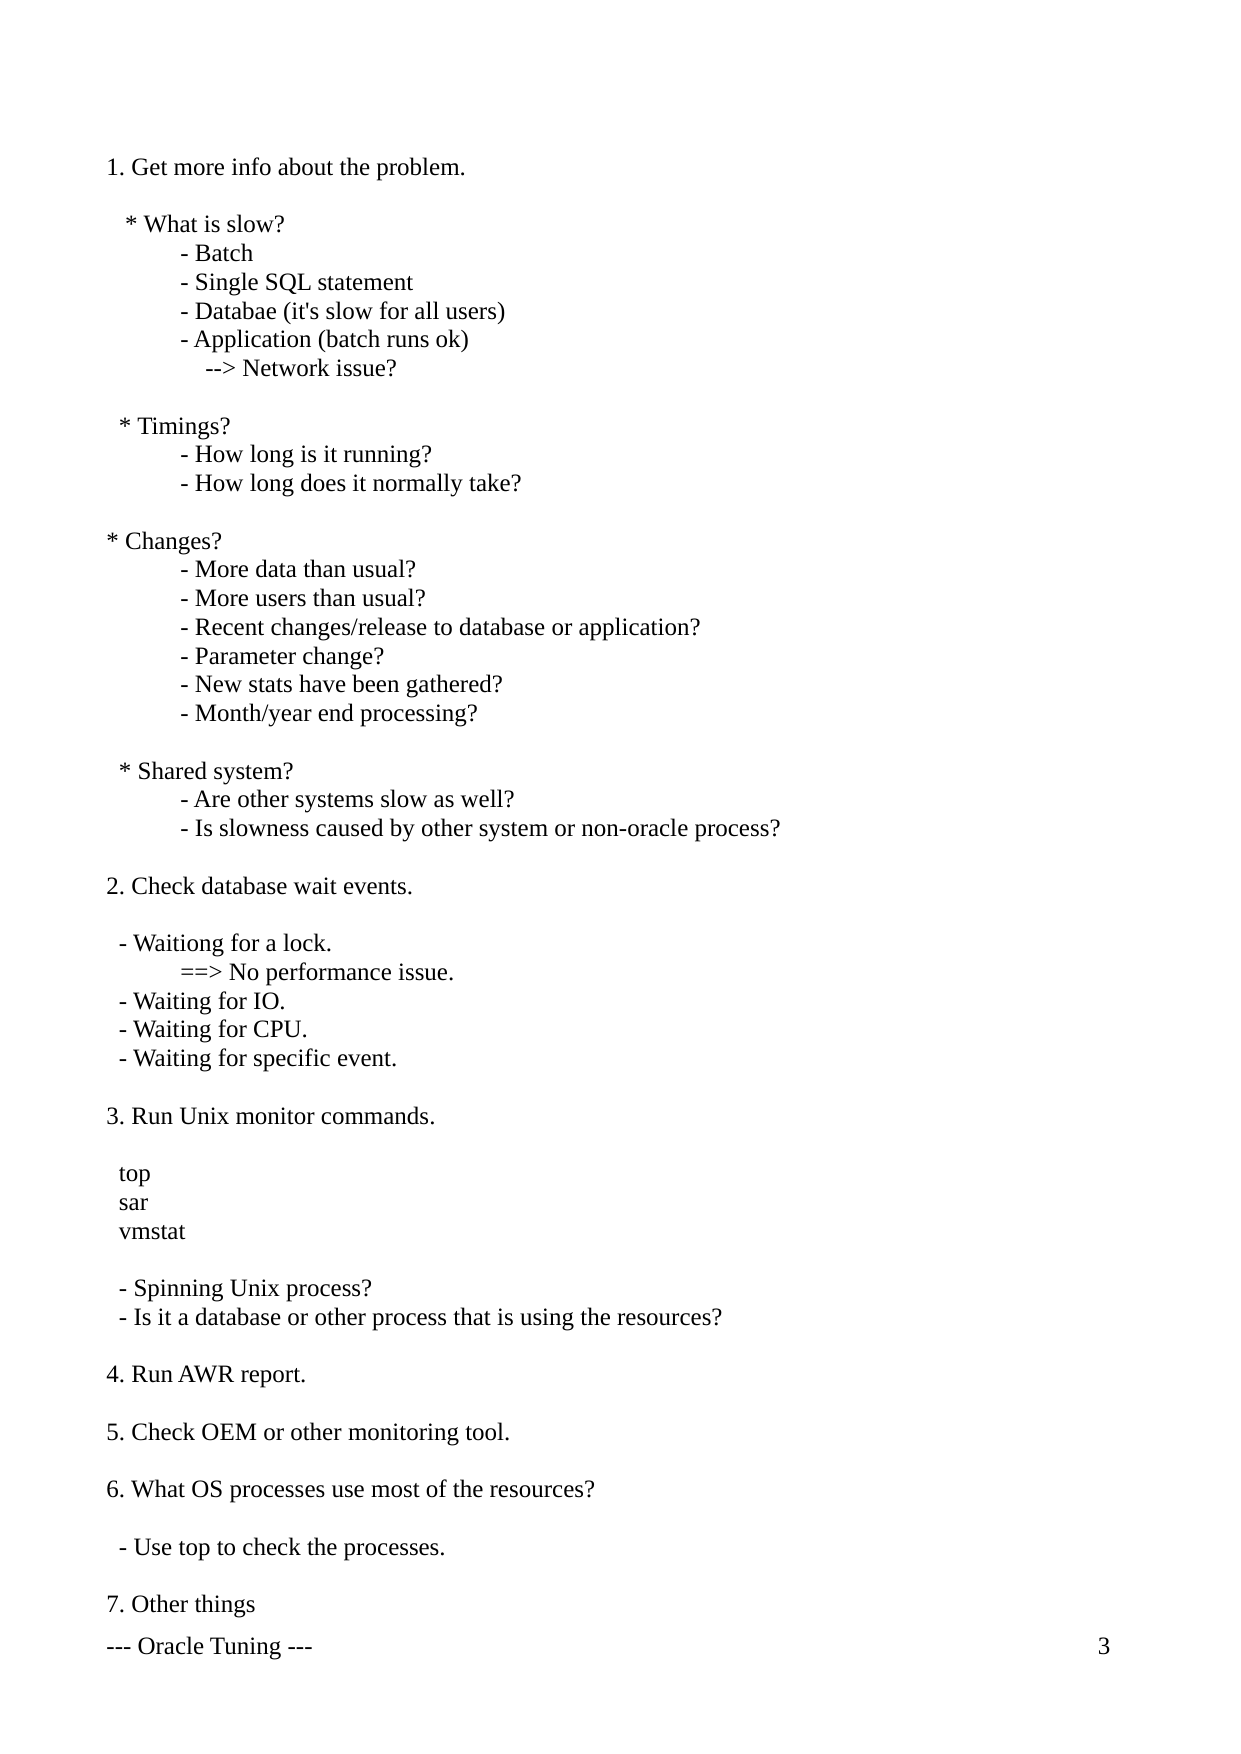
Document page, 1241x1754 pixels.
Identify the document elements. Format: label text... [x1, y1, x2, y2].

text - Spinning Unix process? [106, 1273, 1134, 1302]
text 4. Run AWR report. [106, 1359, 1134, 1388]
text ==> No performance issue. [106, 957, 1134, 986]
text 6. What OS processes use most of the resources? [106, 1474, 1134, 1503]
text * Timings? [106, 411, 1134, 439]
text - Are other systems slow as well? [106, 784, 1134, 813]
text - Is slowness caused by other system or non-oracle process? [106, 813, 1134, 842]
text 7. Other things [106, 1589, 1134, 1618]
text --> Network issue? [106, 353, 1134, 382]
text * What is slow? [106, 209, 1134, 238]
text - Parameter change? [106, 641, 1134, 669]
text sar [106, 1187, 1134, 1216]
text * Changes? [106, 526, 1134, 554]
text 2. Check database wait events. [106, 871, 1134, 899]
text vmstat [106, 1216, 1134, 1244]
text - Single SQL statement [106, 267, 1134, 296]
text - Waitiong for a lock. [106, 928, 1134, 957]
text - How long is it running? [106, 439, 1134, 468]
text - Databae (it's slow for all users) [106, 296, 1134, 324]
text - Batch [106, 238, 1134, 267]
text - Use top to check the processes. [106, 1532, 1134, 1561]
text - Waiting for IO. [106, 986, 1134, 1014]
text 5. Check OEM or other monitoring tool. [106, 1417, 1134, 1446]
text 3. Run Unix monitor commands. [106, 1101, 1134, 1129]
text - How long does it normally take? [106, 468, 1134, 497]
text - Waiting for specific event. [106, 1043, 1134, 1072]
text 1. Get more info about the problem. [106, 152, 1134, 181]
text - More data than usual? [106, 554, 1134, 583]
text - Is it a database or other process that is using the resources? [106, 1302, 1134, 1331]
text - New stats have been gathered? [106, 669, 1134, 698]
text - More users than usual? [106, 583, 1134, 612]
text - Waiting for CPU. [106, 1014, 1134, 1043]
text top [106, 1158, 1134, 1187]
text - Month/year end processing? [106, 698, 1134, 727]
text * Shared system? [106, 756, 1134, 784]
text - Recent changes/release to database or application? [106, 612, 1134, 641]
text - Application (batch runs ok) [106, 324, 1134, 353]
